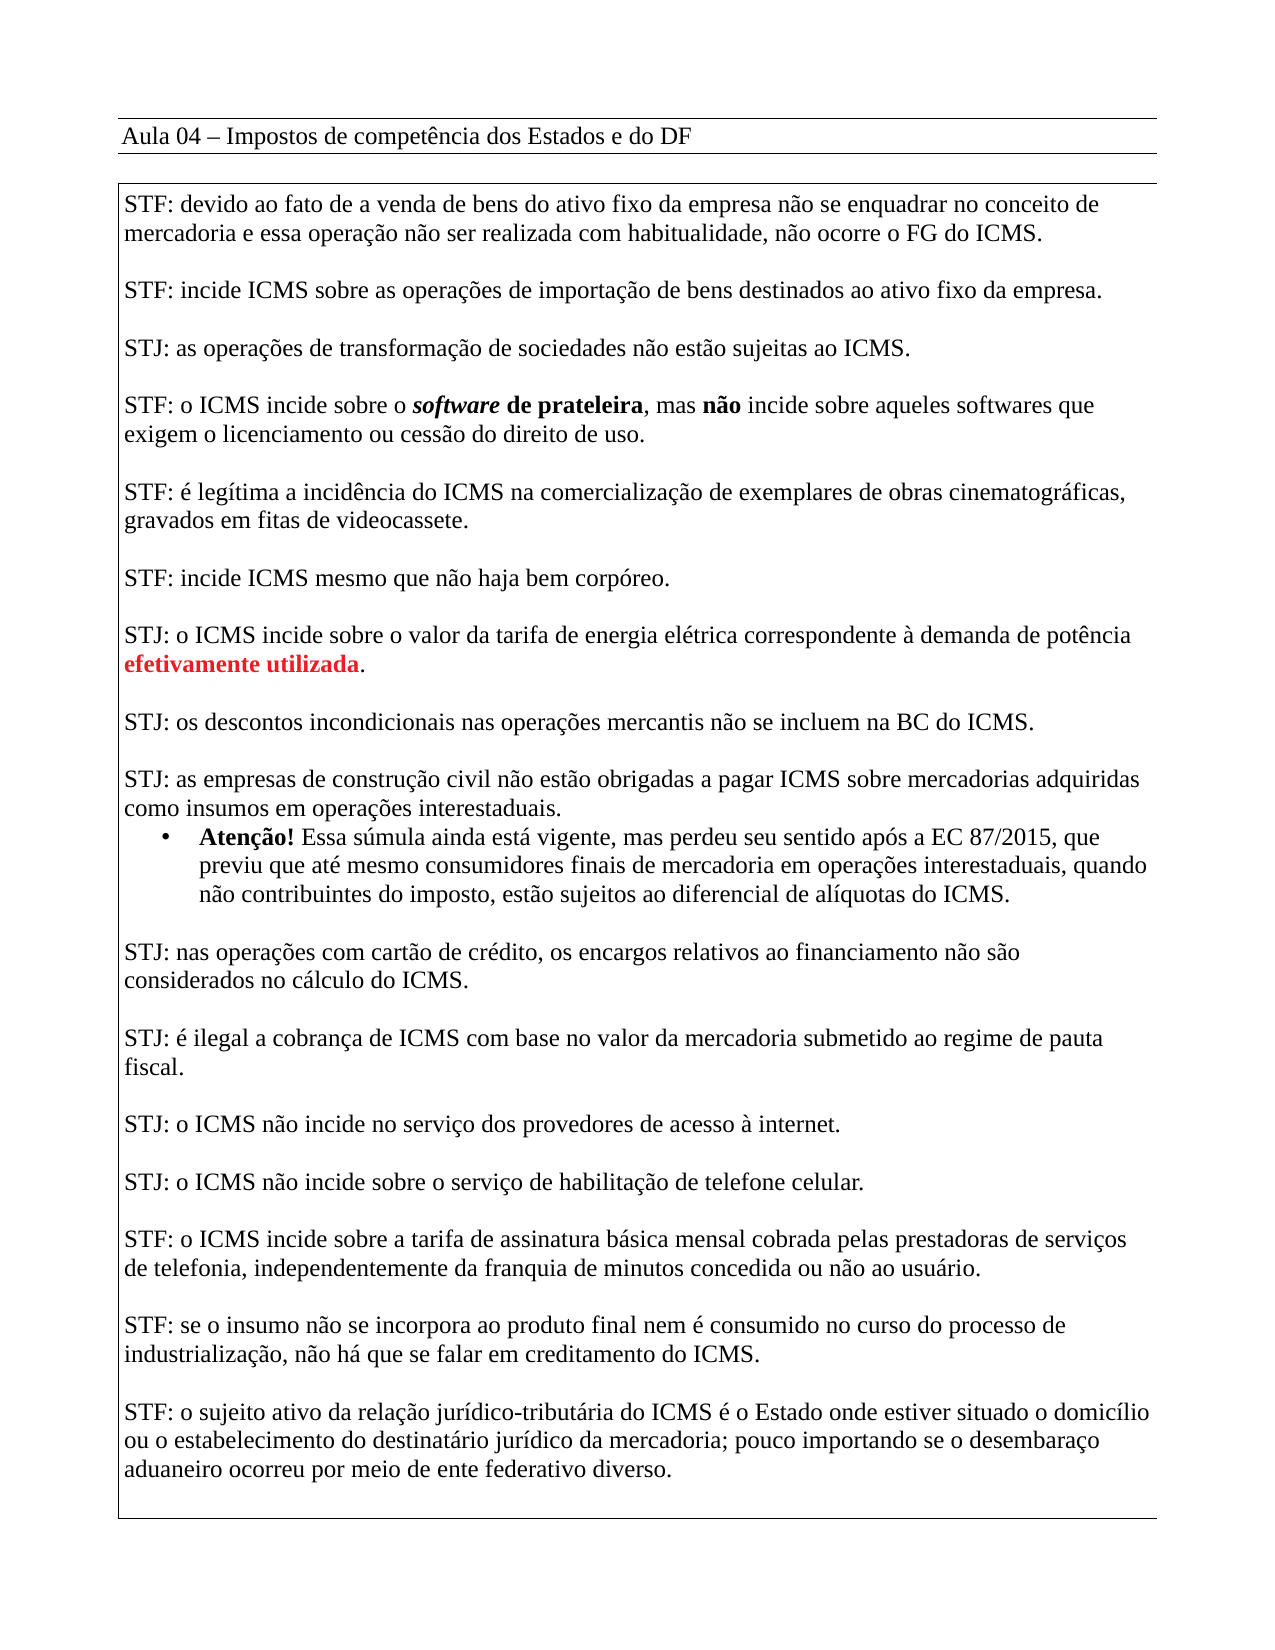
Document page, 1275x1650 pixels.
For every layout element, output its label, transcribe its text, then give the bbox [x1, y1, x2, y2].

table_cell STF: devido ao fato de a venda de bens do ativo fixo da empresa não se enquadrar no conceito de mercadoria e essa operação não ser realizada com habitualidade, não ocorre o FG do ICMS. STF: incide ICMS sobre as operações de importação de bens destinados ao ativo fixo da empresa. STJ: as operações de transformação de sociedades não estão sujeitas ao ICMS. STF: o ICMS incide sobre o software de prateleira, mas não incide sobre aqueles softwares que exigem o licenciamento ou cessão do direito de uso. STF: é legítima a incidência do ICMS na comercialização de exemplares de obras cinematográficas, gravados em fitas de videocassete. STF: incide ICMS mesmo que não haja bem corpóreo. STJ: o ICMS incide sobre o valor da tarifa de energia elétrica correspondente à demanda de potência efetivamente utilizada. STJ: os descontos incondicionais nas operações mercantis não se incluem na BC do ICMS. STJ: as empresas de construção civil não estão obrigadas a pagar ICMS sobre mercadorias adquiridas como insumos em operações interestaduais. Atenção! Essa súmula ainda está vigente, mas perdeu seu sentido após a EC 87/2015, que previu que até mesmo consumidores finais de mercadoria em operações interestaduais, quando não contribuintes do imposto, estão sujeitos ao diferencial de alíquotas do ICMS. STJ: nas operações com cartão de crédito, os encargos relativos ao financiamento não são considerados no cálculo do ICMS. STJ: é ilegal a cobrança de ICMS com base no valor da mercadoria submetido ao regime de pauta fiscal. STJ: o ICMS não incide no serviço dos provedores de acesso à internet. STJ: o ICMS não incide sobre o serviço de habilitação de telefone celular. STF: o ICMS incide sobre a tarifa de assinatura básica mensal cobrada pelas prestadoras de serviços de telefonia, independentemente da franquia de minutos concedida ou não ao usuário. STF: se o insumo não se incorpora ao produto final nem é consumido no curso do processo de industrialização, não há que se falar em creditamento do ICMS. STF: o sujeito ativo da relação jurídico-tributária do ICMS é o Estado onde estiver situado o domicílio ou o estabelecimento do destinatário jurídico da mercadoria; pouco importando se o desembaraço aduaneiro ocorreu por meio de ente federativo diverso. [119, 184, 1157, 1518]
